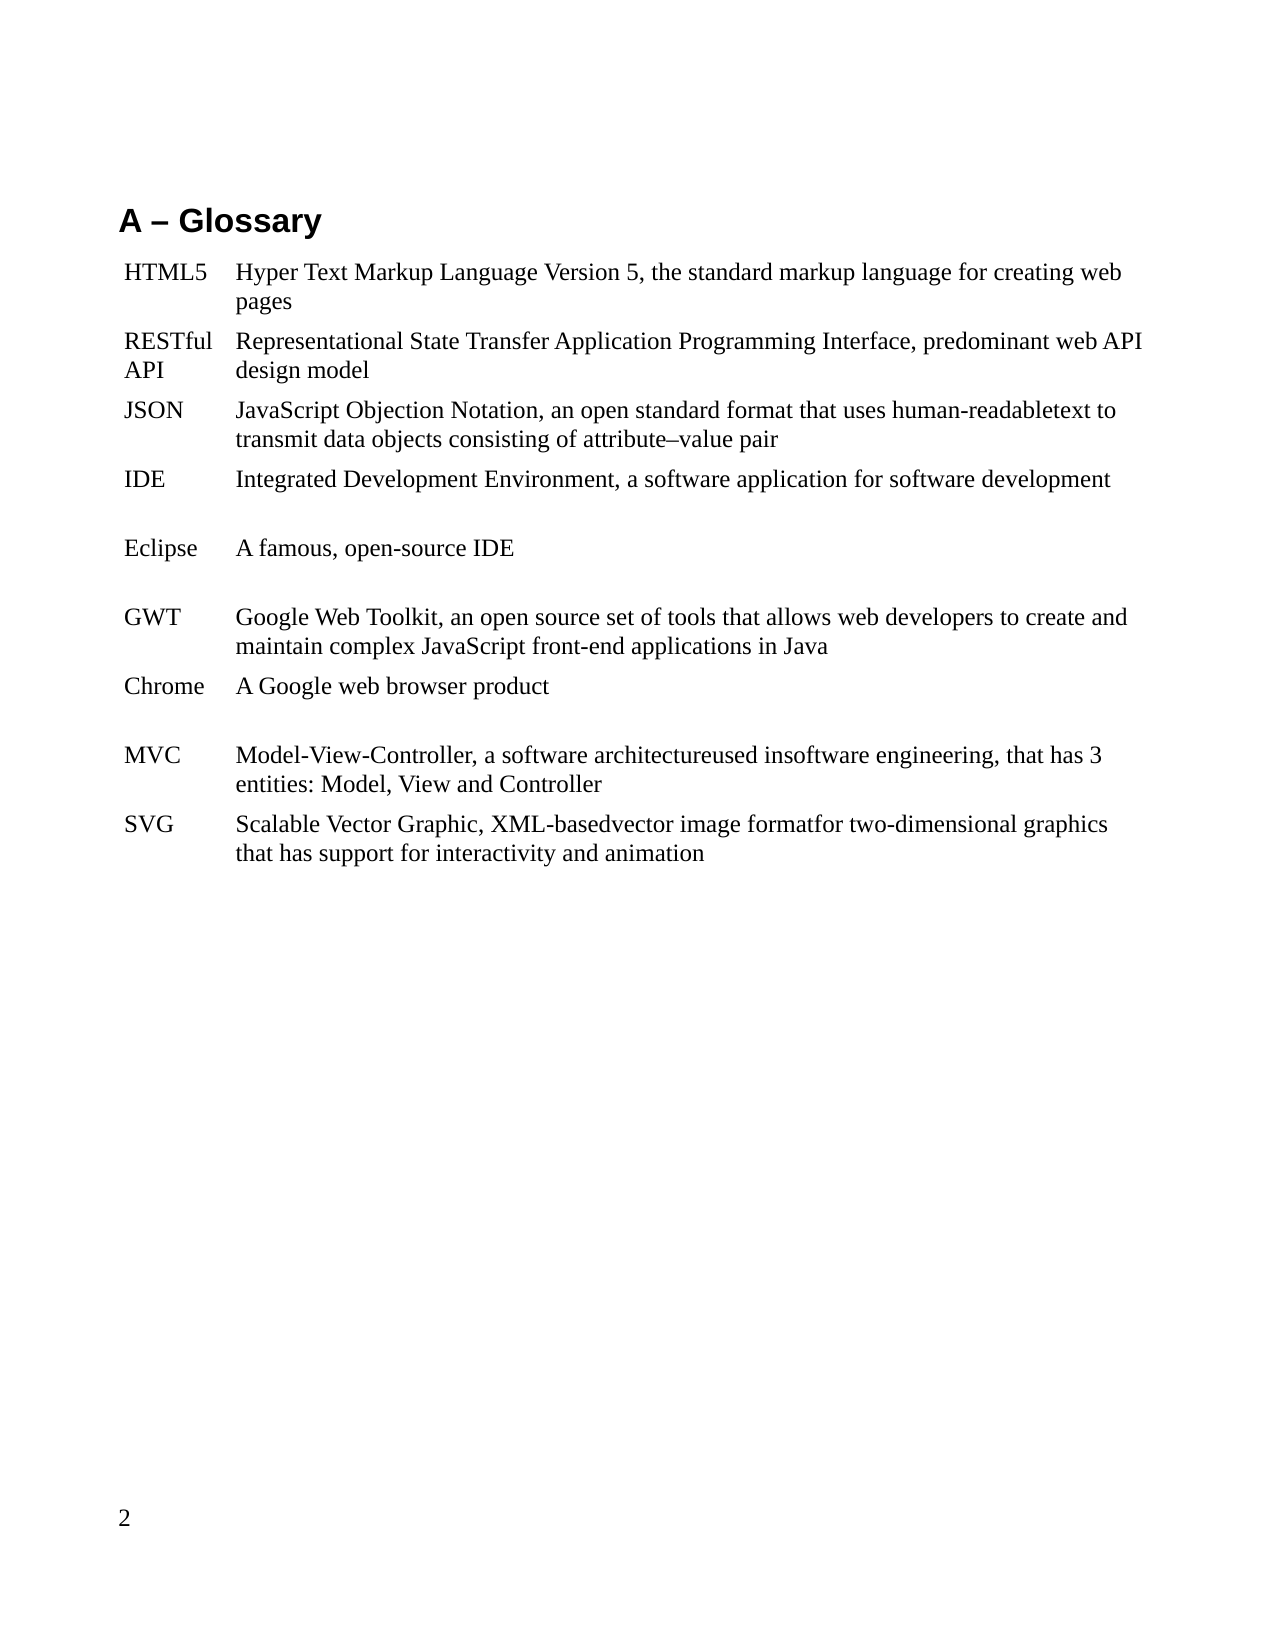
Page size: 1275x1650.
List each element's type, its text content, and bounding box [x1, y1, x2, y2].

subtitle A – Glossary [118, 201, 1157, 239]
table_cell SVG [118, 804, 229, 872]
table_cell JSON [118, 390, 229, 459]
table_cell Eclipse [118, 528, 229, 597]
table_cell JavaScript Objection Notation, an open standard format that uses human-readabletext to transmit data objects consisting of attribute–value pair [230, 390, 1157, 459]
table_cell A famous, open-source IDE [230, 528, 1157, 597]
table_header Hyper Text Markup Language Version 5, the standard markup language for creating web pages [230, 252, 1157, 321]
table_cell Representational State Transfer Application Programming Interface, predominant web API design model [230, 321, 1157, 390]
table_cell Chrome [118, 666, 229, 734]
table_cell Scalable Vector Graphic, XML-basedvector image formatfor two-dimensional graphics that has support for interactivity and animation [230, 804, 1157, 872]
table_cell Integrated Development Environment, a software application for software development [230, 459, 1157, 528]
table_cell A Google web browser product [230, 666, 1157, 734]
table_cell Model-View-Controller, a software architectureused insoftware engineering, that has 3 entities: Model, View and Controller [230, 735, 1157, 803]
table_cell IDE [118, 459, 229, 528]
table_cell GWT [118, 597, 229, 666]
table_cell MVC [118, 735, 229, 803]
table_cell RESTful API [118, 321, 229, 390]
table_header HTML5 [118, 252, 229, 321]
table_cell Google Web Toolkit, an open source set of tools that allows web developers to create and maintain complex JavaScript front-end applications in Java [230, 597, 1157, 666]
